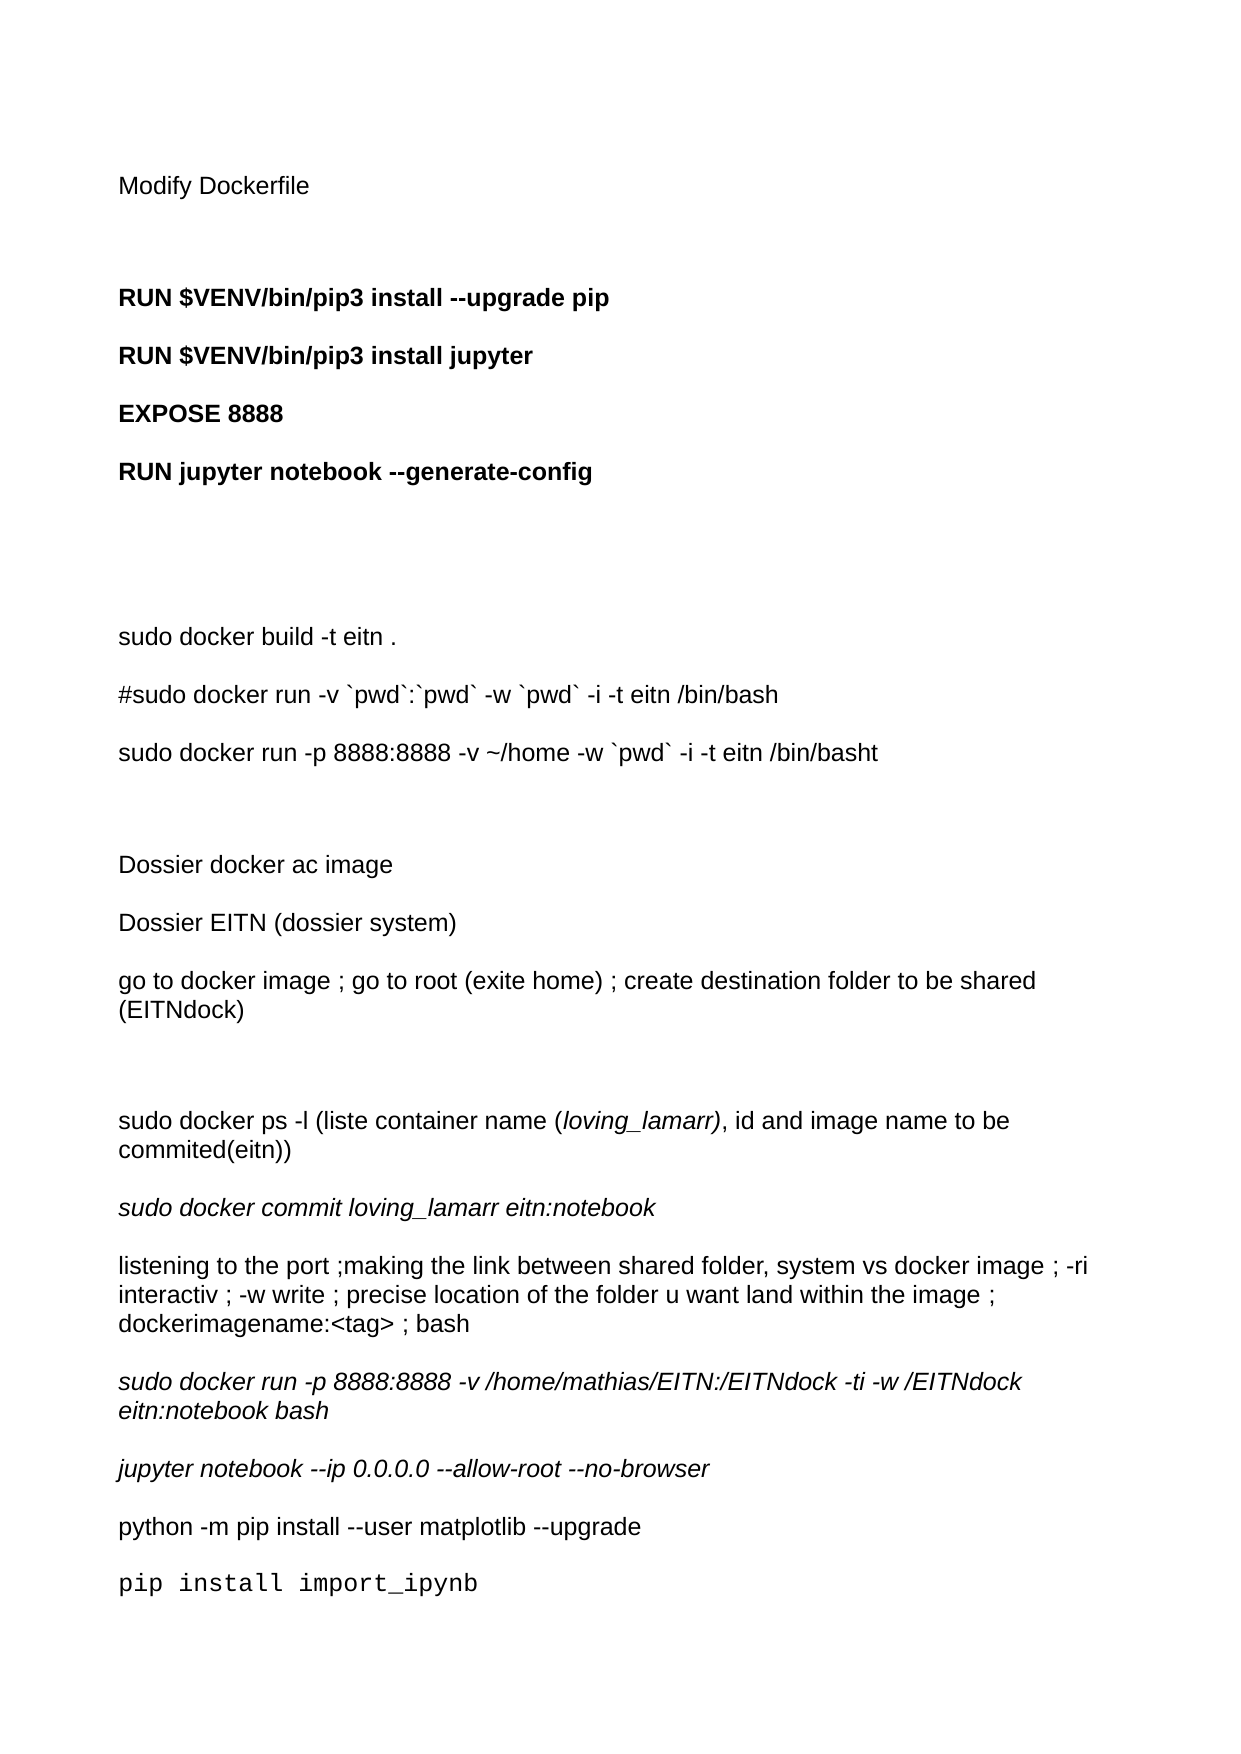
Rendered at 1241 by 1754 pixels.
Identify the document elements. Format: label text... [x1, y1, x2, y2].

text sudo docker run -p 8888:8888 -v ~/home -w `pwd` -i -t eitn /bin/basht [118, 738, 1122, 767]
text sudo docker build -t eitn . [118, 622, 1122, 651]
text sudo docker commit loving_lamarr eitn:notebook [118, 1193, 1122, 1222]
text EXPOSE 8888 [118, 399, 1122, 428]
text Modify Dockerfile [118, 171, 1122, 200]
text jupyter notebook --ip 0.0.0.0 --allow-root --no-browser [118, 1454, 1122, 1483]
text sudo docker ps -l (liste container name (loving_lamarr), id and image name to be commited(eitn)) [118, 1106, 1122, 1164]
text python -m pip install --user matplotlib --upgrade [118, 1512, 1122, 1541]
text pip install import_ipynb [118, 1571, 1122, 1599]
text listening to the port ;making the link between shared folder, system vs docker image ; -ri interactiv ; -w write ; precise location of the folder u want land within the image ; dockerimagename:<tag> ; bash [118, 1251, 1122, 1338]
text RUN $VENV/bin/pip3 install jupyter [118, 341, 1122, 369]
text RUN $VENV/bin/pip3 install --upgrade pip [118, 283, 1122, 311]
text #sudo docker run -v `pwd`:`pwd` -w `pwd` -i -t eitn /bin/bash [118, 680, 1122, 709]
text sudo docker run -p 8888:8888 -v /home/mathias/EITN:/EITNdock -ti -w /EITNdock eitn:notebook bash [118, 1367, 1122, 1424]
text Dossier docker ac image [118, 849, 1122, 878]
text Dossier EITN (dossier system) [118, 908, 1122, 937]
text go to docker image ; go to root (exite home) ; create destination folder to be shared (EITNdock) [118, 966, 1122, 1023]
text RUN jupyter notebook --generate-config [118, 457, 1122, 486]
